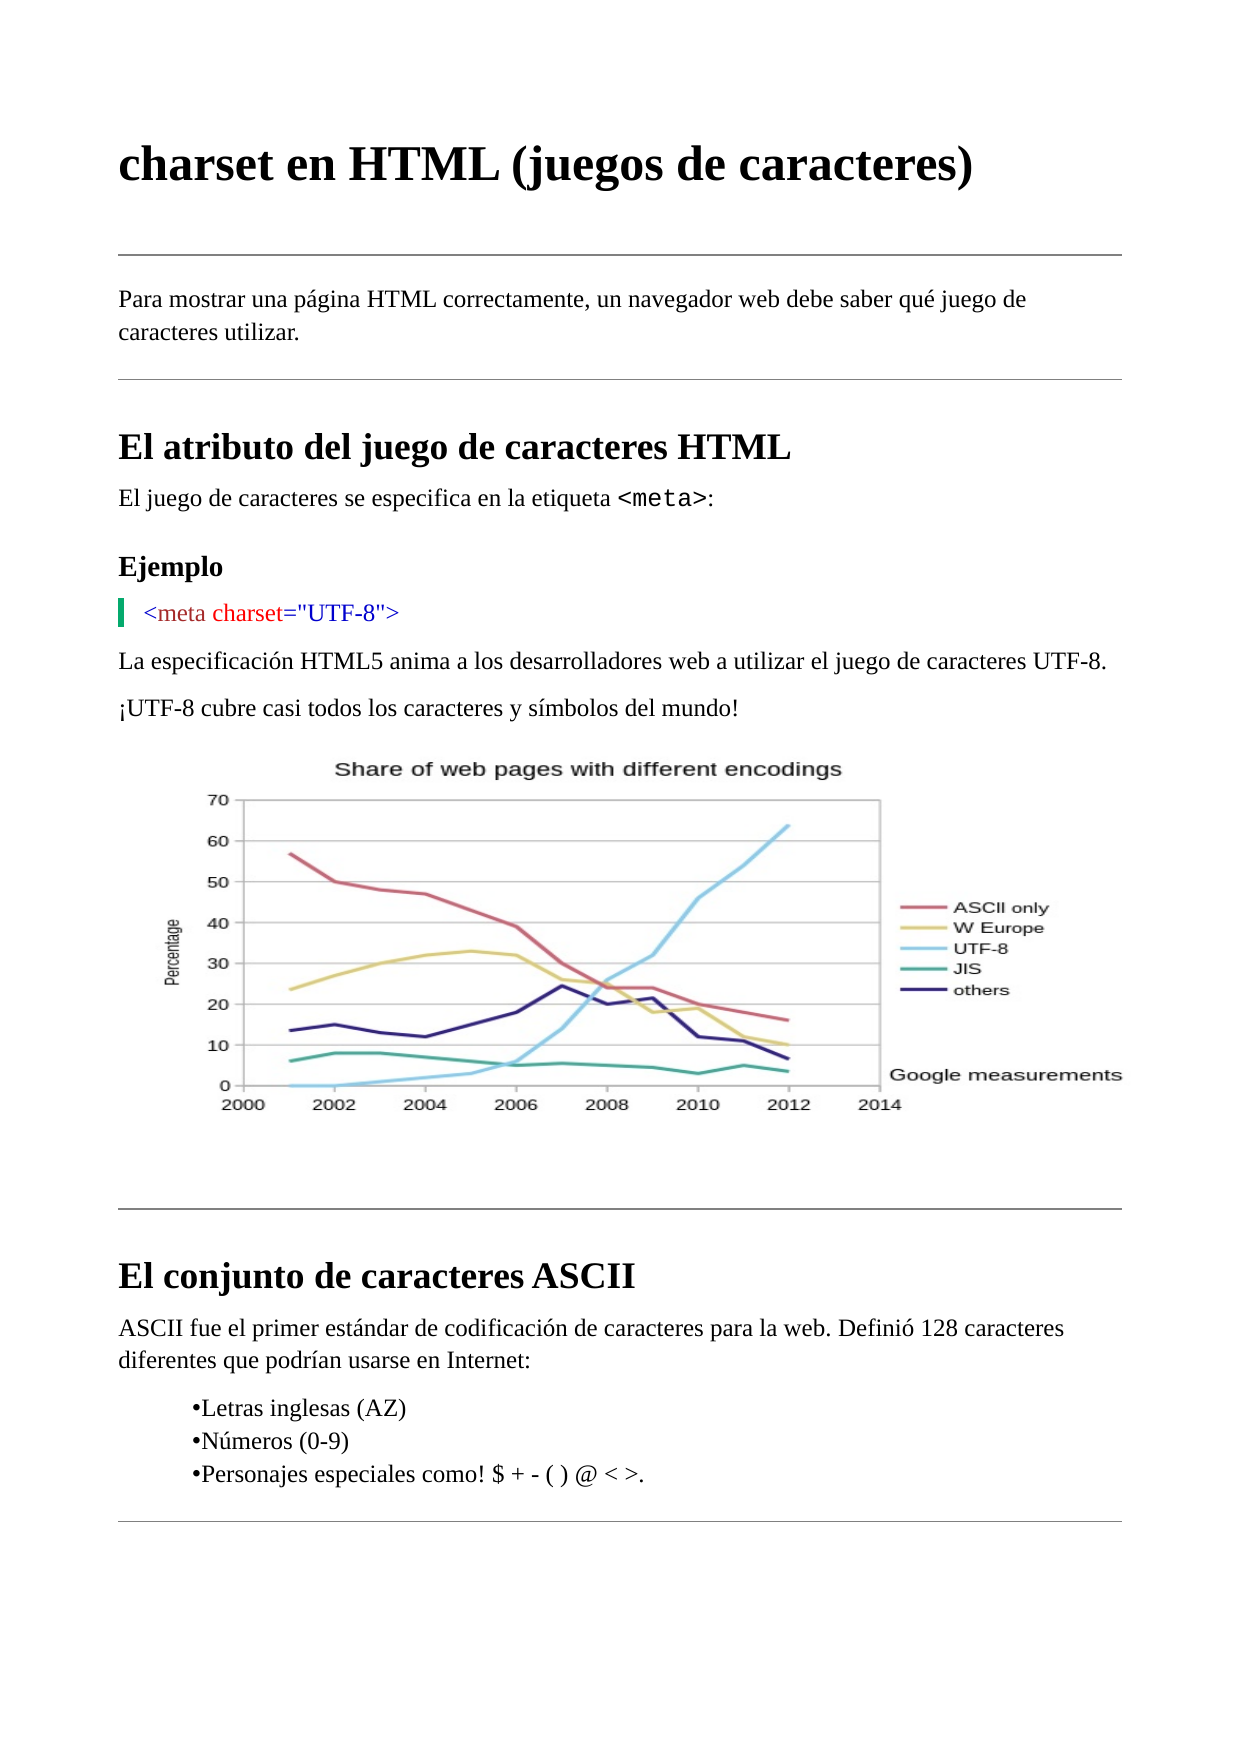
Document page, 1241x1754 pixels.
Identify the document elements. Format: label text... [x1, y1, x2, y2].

text ASCII fue el primer estándar de codificación de caracteres para la web. Definió 128 caracteres diferentes que podrían usarse en Internet: [118, 1313, 1122, 1374]
subtitle El atributo del juego de caracteres HTML [118, 425, 1122, 468]
subtitle El conjunto de caracteres ASCII [118, 1254, 1122, 1297]
text Para mostrar una página HTML correctamente, un navegador web debe saber qué juego de caracteres utilizar. [118, 284, 1122, 346]
subtitle charset en HTML (juegos de caracteres) [118, 134, 1122, 191]
text <meta charset="UTF-8"> [124, 598, 1122, 627]
picture [118, 741, 1131, 1128]
text ¡UTF-8 cubre casi todos los caracteres y símbolos del mundo! [118, 693, 1122, 722]
list Letras inglesas (AZ) [118, 1393, 1122, 1422]
text El juego de caracteres se especifica en la etiqueta <meta>: [118, 483, 1122, 514]
subtitle Ejemplo [118, 549, 1122, 583]
text La especificación HTML5 anima a los desarrolladores web a utilizar el juego de caracteres UTF-8. [118, 646, 1122, 674]
list Personajes especiales como! $ + - ( ) @ < >. [118, 1459, 1122, 1488]
list Números (0-9) [118, 1426, 1122, 1455]
